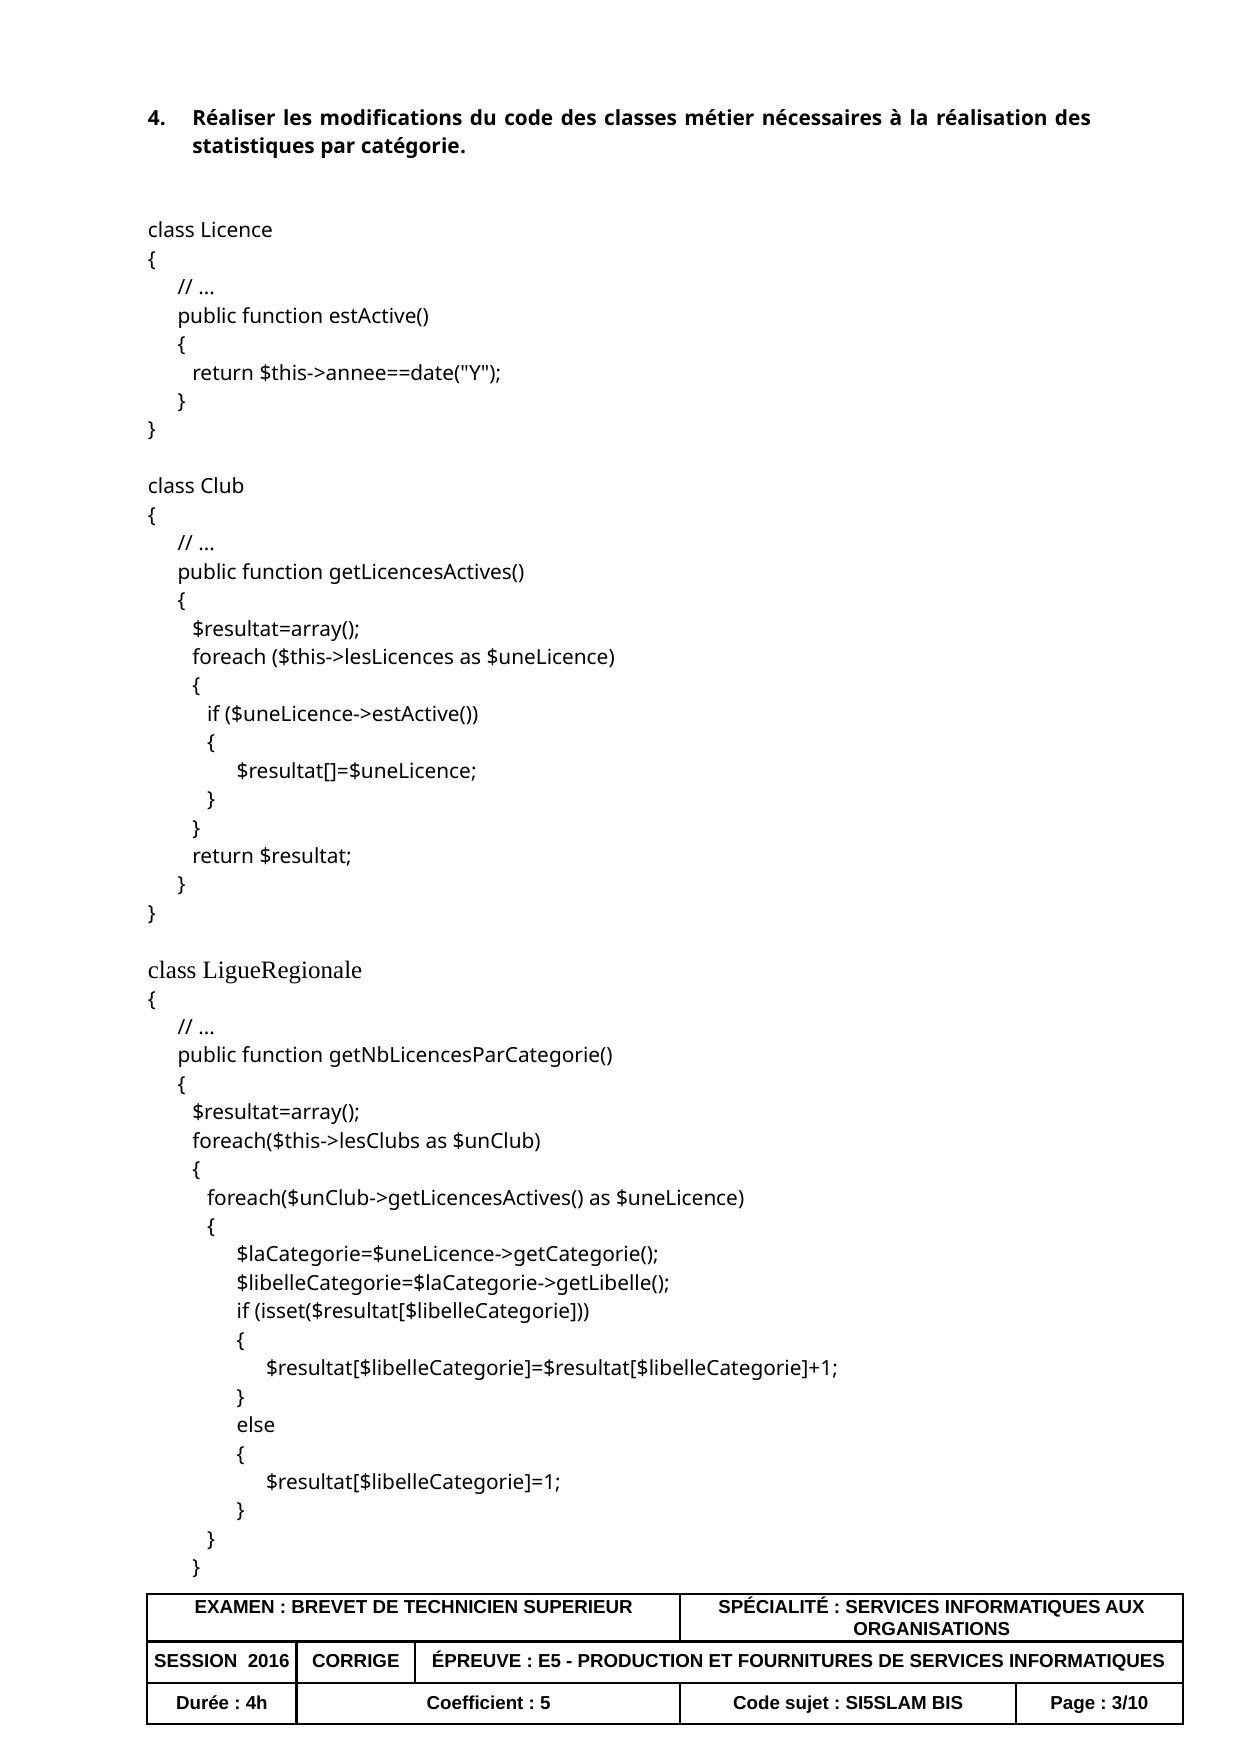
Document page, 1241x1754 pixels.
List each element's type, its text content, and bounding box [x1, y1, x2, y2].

text { [148, 244, 1092, 272]
text if ($uneLicence->estActive()) [148, 699, 1092, 727]
text // … [148, 1012, 1092, 1041]
text } [148, 1552, 1092, 1581]
text $resultat=array(); [148, 614, 1092, 642]
text } [148, 869, 1092, 898]
text $resultat[]=$uneLicence; [148, 756, 1092, 784]
text { [148, 984, 1092, 1012]
text // … [148, 272, 1092, 301]
text { [148, 500, 1092, 528]
text foreach($this->lesClubs as $unClub) [148, 1126, 1092, 1154]
text { [148, 671, 1092, 699]
text } [148, 784, 1092, 813]
text { [148, 727, 1092, 756]
text $resultat[$libelleCategorie]=1; [148, 1467, 1092, 1496]
text foreach($unClub->getLicencesActives() as $uneLicence) [148, 1183, 1092, 1211]
text else [148, 1410, 1092, 1439]
text } [148, 1496, 1092, 1524]
text $laCategorie=$uneLicence->getCategorie(); [148, 1239, 1092, 1268]
text public function getNbLicencesParCategorie() [148, 1041, 1092, 1069]
text { [148, 1325, 1092, 1353]
text { [148, 1211, 1092, 1239]
text return $this->annee==date("Y"); [148, 358, 1092, 386]
text public function getLicencesActives() [148, 557, 1092, 585]
text $libelleCategorie=$laCategorie->getLibelle(); [148, 1268, 1092, 1296]
text if (isset($resultat[$libelleCategorie])) [148, 1296, 1092, 1325]
text // … [148, 528, 1092, 557]
list Réaliser les modifications du code des classes métier nécessaires à la réalisation des statistiques par catégorie. [148, 103, 1092, 159]
text class Club [148, 471, 1092, 500]
text } [148, 386, 1092, 414]
text } [148, 1382, 1092, 1410]
text $resultat[$libelleCategorie]=$resultat[$libelleCategorie]+1; [148, 1353, 1092, 1382]
text { [148, 329, 1092, 358]
text { [148, 1439, 1092, 1467]
text foreach ($this->lesLicences as $uneLicence) [148, 642, 1092, 671]
text } [148, 813, 1092, 841]
text { [148, 585, 1092, 614]
text } [148, 414, 1092, 443]
text class LigueRegionale [148, 955, 1092, 984]
text public function estActive() [148, 301, 1092, 329]
text { [148, 1069, 1092, 1097]
text } [148, 1524, 1092, 1552]
text $resultat=array(); [148, 1097, 1092, 1126]
text class Licence [148, 216, 1092, 244]
text { [148, 1154, 1092, 1183]
text } [148, 898, 1092, 926]
text return $resultat; [148, 841, 1092, 869]
